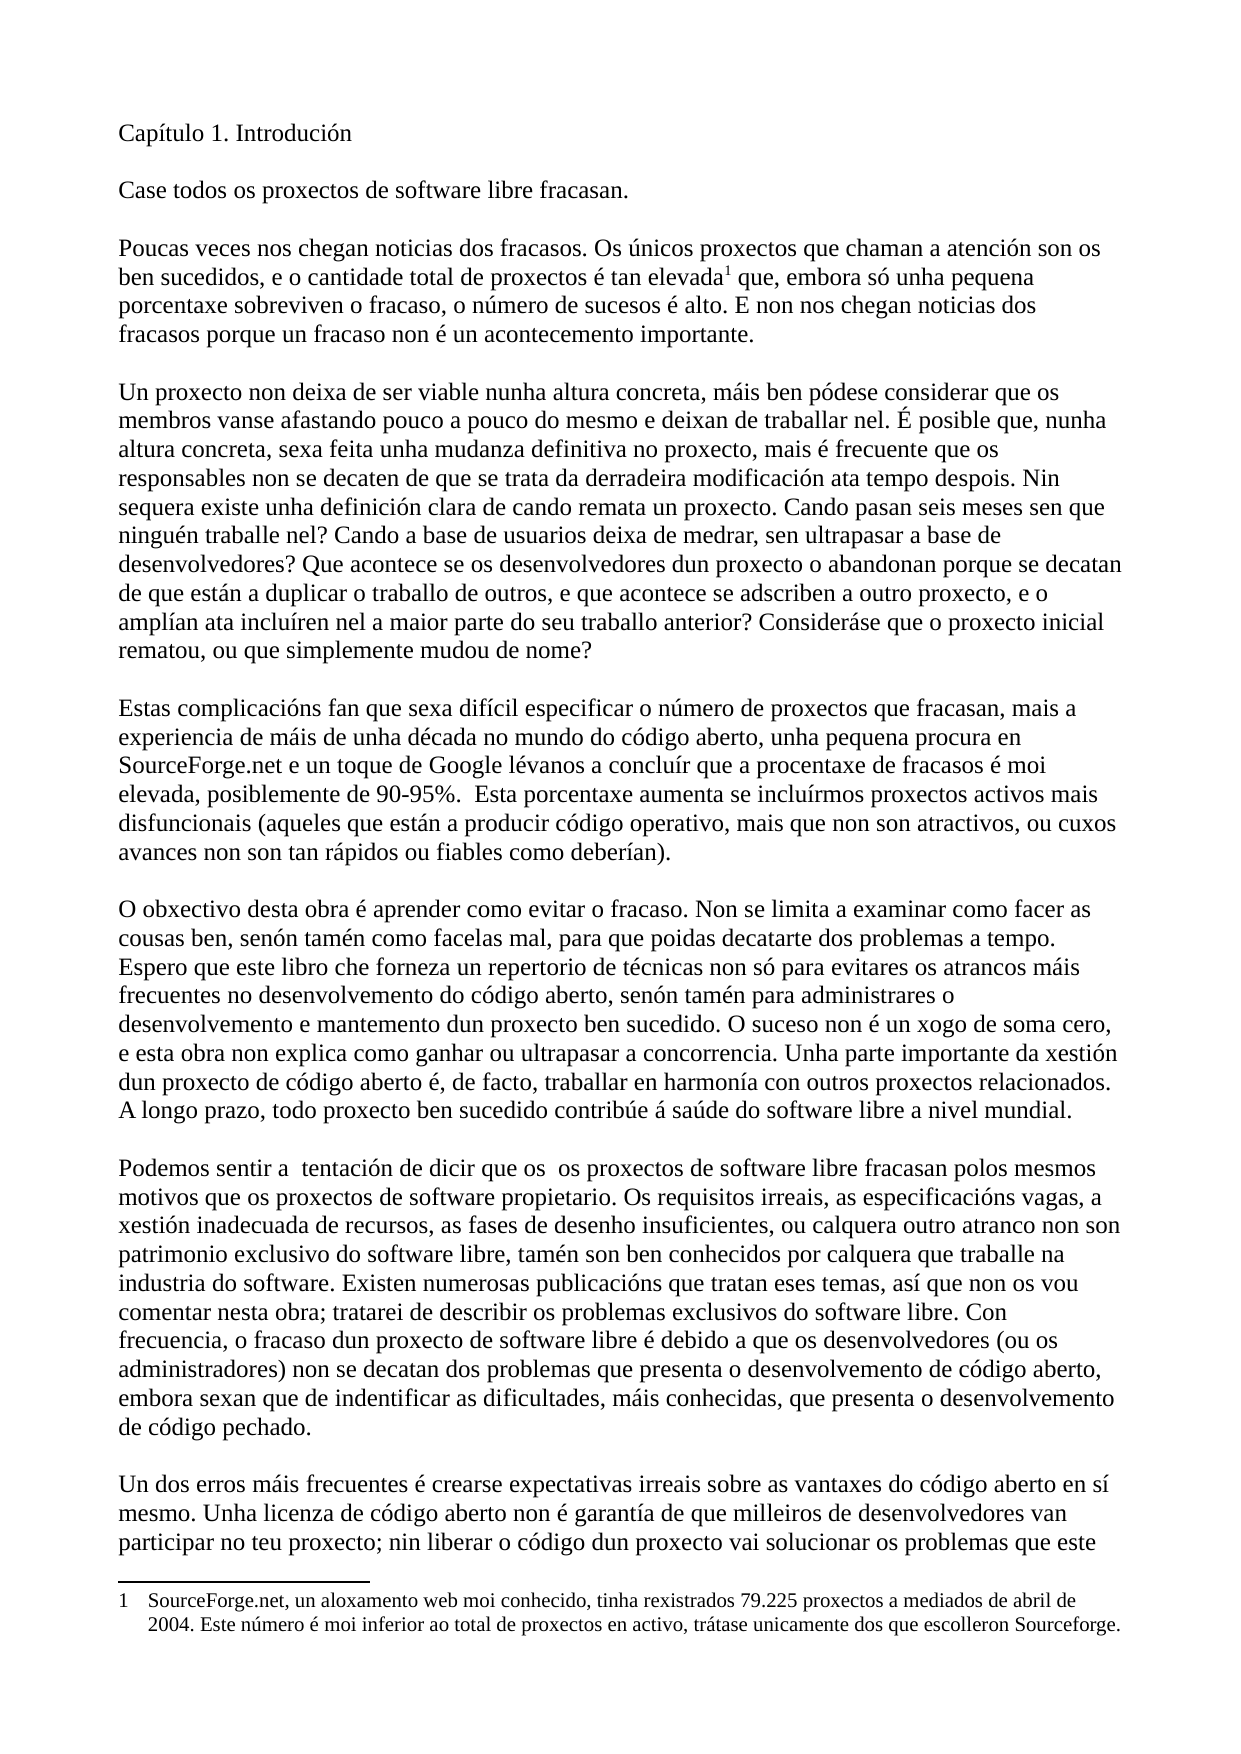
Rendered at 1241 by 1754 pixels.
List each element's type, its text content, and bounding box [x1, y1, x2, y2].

text Estas complicacións fan que sexa difícil especificar o número de proxectos que fracasan, mais a experiencia de máis de unha década no mundo do código aberto, unha pequena procura en SourceForge.net e un toque de Google lévanos a concluír que a procentaxe de fracasos é moi elevada, posiblemente de 90-95%. Esta porcentaxe aumenta se incluírmos proxectos activos mais disfuncionais (aqueles que están a producir código operativo, mais que non son atractivos, ou cuxos avances non son tan rápidos ou fiables como deberían). [118, 693, 1122, 866]
text SourceForge.net, un aloxamento web moi conhecido, tinha rexistrados 79.225 proxectos a mediados de abril de 2004. Este número é moi inferior ao total de proxectos en activo, trátase unicamente dos que escolleron Sourceforge. [118, 1588, 1122, 1636]
text Un proxecto non deixa de ser viable nunha altura concreta, máis ben pódese considerar que os membros vanse afastando pouco a pouco do mesmo e deixan de traballar nel. É posible que, nunha altura concreta, sexa feita unha mudanza definitiva no proxecto, mais é frecuente que os responsables non se decaten de que se trata da derradeira modificación ata tempo despois. Nin sequera existe unha definición clara de cando remata un proxecto. Cando pasan seis meses sen que ninguén traballe nel? Cando a base de usuarios deixa de medrar, sen ultrapasar a base de desenvolvedores? Que acontece se os desenvolvedores dun proxecto o abandonan porque se decatan de que están a duplicar o traballo de outros, e que acontece se adscriben a outro proxecto, e o amplían ata incluíren nel a maior parte do seu traballo anterior? Consideráse que o proxecto inicial rematou, ou que simplemente mudou de nome? [118, 377, 1122, 664]
text Un dos erros máis frecuentes é crearse expectativas irreais sobre as vantaxes do código aberto en sí mesmo. Unha licenza de código aberto non é garantía de que milleiros de desenvolvedores van participar no teu proxecto; nin liberar o código dun proxecto vai solucionar os problemas que este [118, 1469, 1122, 1556]
text O obxectivo desta obra é aprender como evitar o fracaso. Non se limita a examinar como facer as cousas ben, senón tamén como facelas mal, para que poidas decatarte dos problemas a tempo. Espero que este libro che forneza un repertorio de técnicas non só para evitares os atrancos máis frecuentes no desenvolvemento do código aberto, senón tamén para administrares o desenvolvemento e mantemento dun proxecto ben sucedido. O suceso non é un xogo de soma cero, e esta obra non explica como ganhar ou ultrapasar a concorrencia. Unha parte importante da xestión dun proxecto de código aberto é, de facto, traballar en harmonía con outros proxectos relacionados. A longo prazo, todo proxecto ben sucedido contribúe á saúde do software libre a nivel mundial. [118, 894, 1122, 1124]
text Case todos os proxectos de software libre fracasan. [118, 176, 1122, 204]
text Capítulo 1. Introdución [118, 118, 1122, 147]
text Podemos sentir a tentación de dicir que os os proxectos de software libre fracasan polos mesmos motivos que os proxectos de software propietario. Os requisitos irreais, as especificacións vagas, a xestión inadecuada de recursos, as fases de desenho insuficientes, ou calquera outro atranco non son patrimonio exclusivo do software libre, tamén son ben conhecidos por calquera que traballe na industria do software. Existen numerosas publicacións que tratan eses temas, así que non os vou comentar nesta obra; tratarei de describir os problemas exclusivos do software libre. Con frecuencia, o fracaso dun proxecto de software libre é debido a que os desenvolvedores (ou os administradores) non se decatan dos problemas que presenta o desenvolvemento de código aberto, embora sexan que de indentificar as dificultades, máis conhecidas, que presenta o desenvolvemento de código pechado. [118, 1153, 1122, 1441]
text Poucas veces nos chegan noticias dos fracasos. Os únicos proxectos que chaman a atención son os ben sucedidos, e o cantidade total de proxectos é tan elevada que, embora só unha pequena porcentaxe sobreviven o fracaso, o número de sucesos é alto. E non nos chegan noticias dos fracasos porque un fracaso non é un acontecemento importante. [118, 233, 1122, 348]
